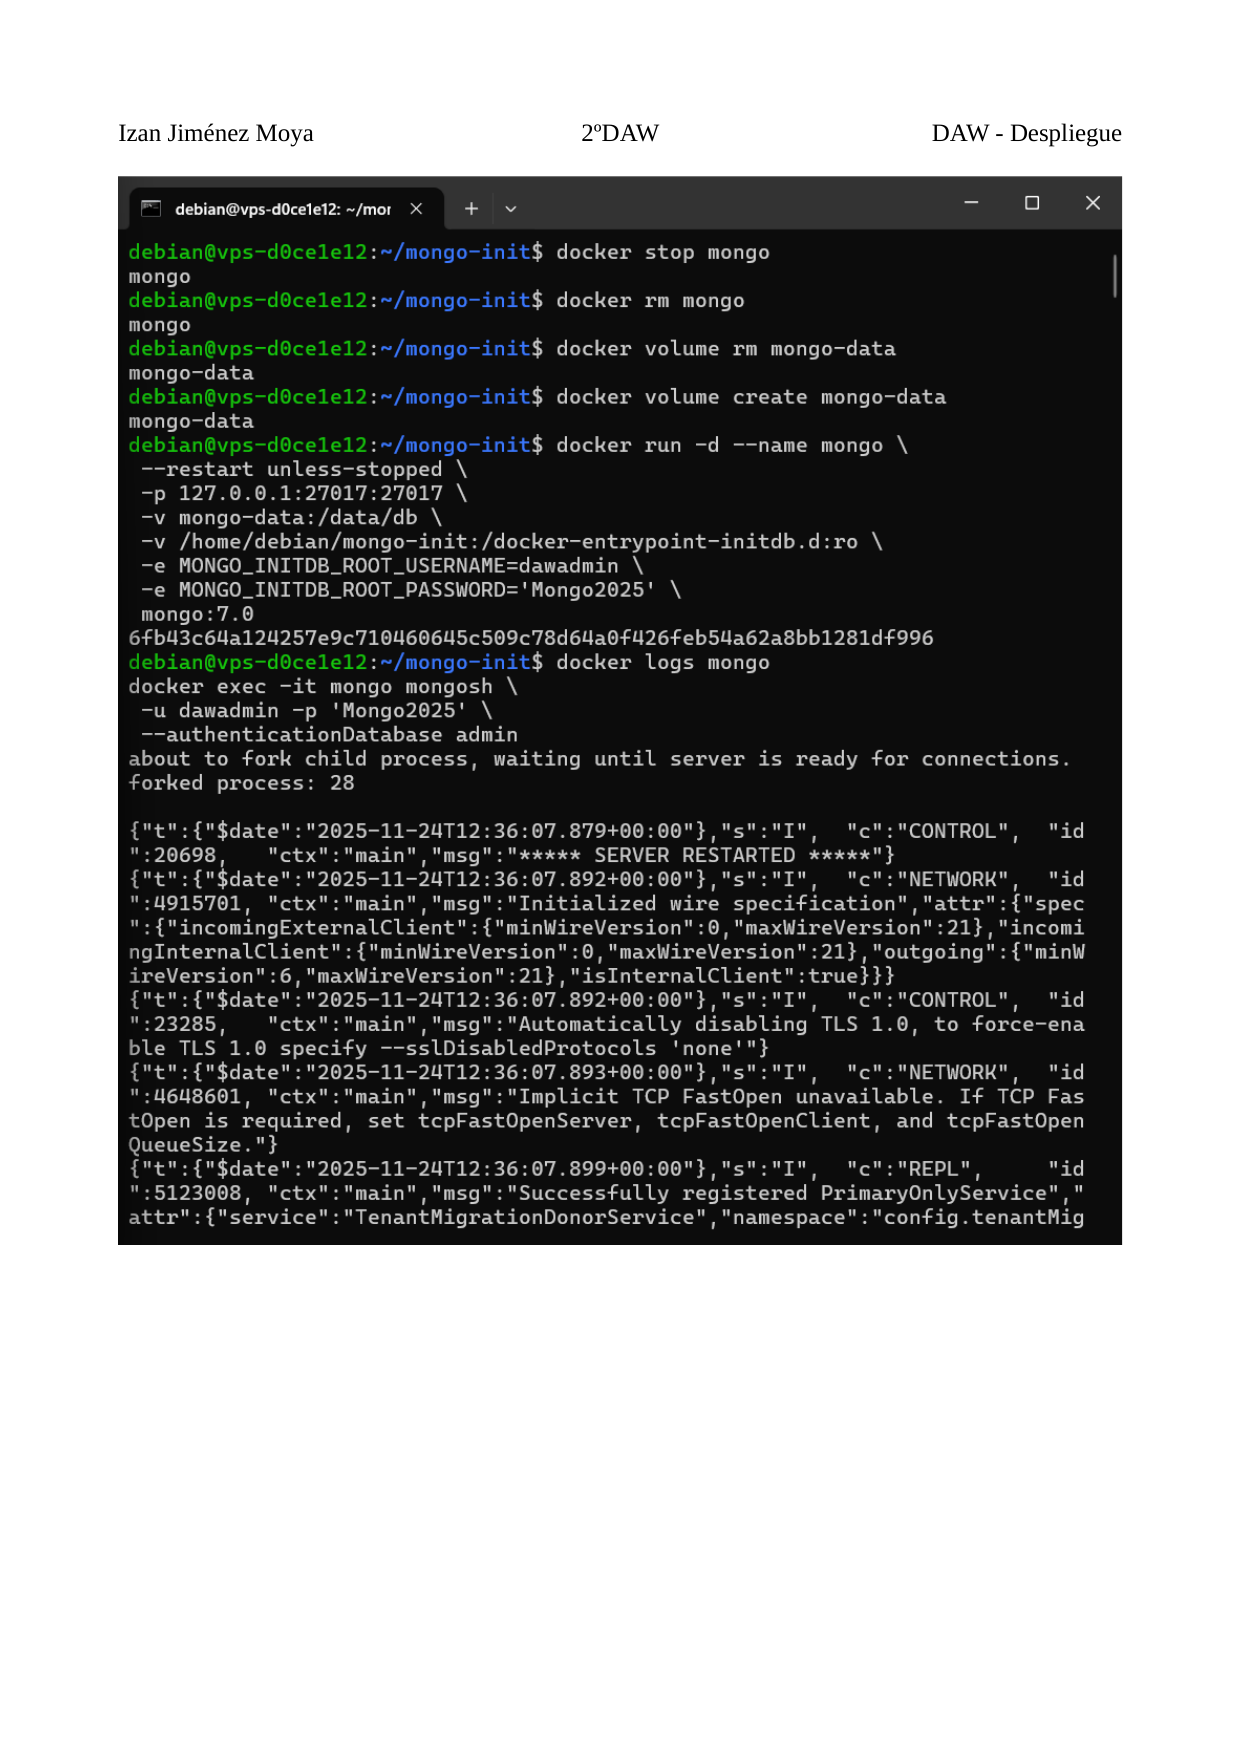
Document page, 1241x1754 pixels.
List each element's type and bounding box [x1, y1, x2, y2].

picture [118, 176, 1123, 1245]
